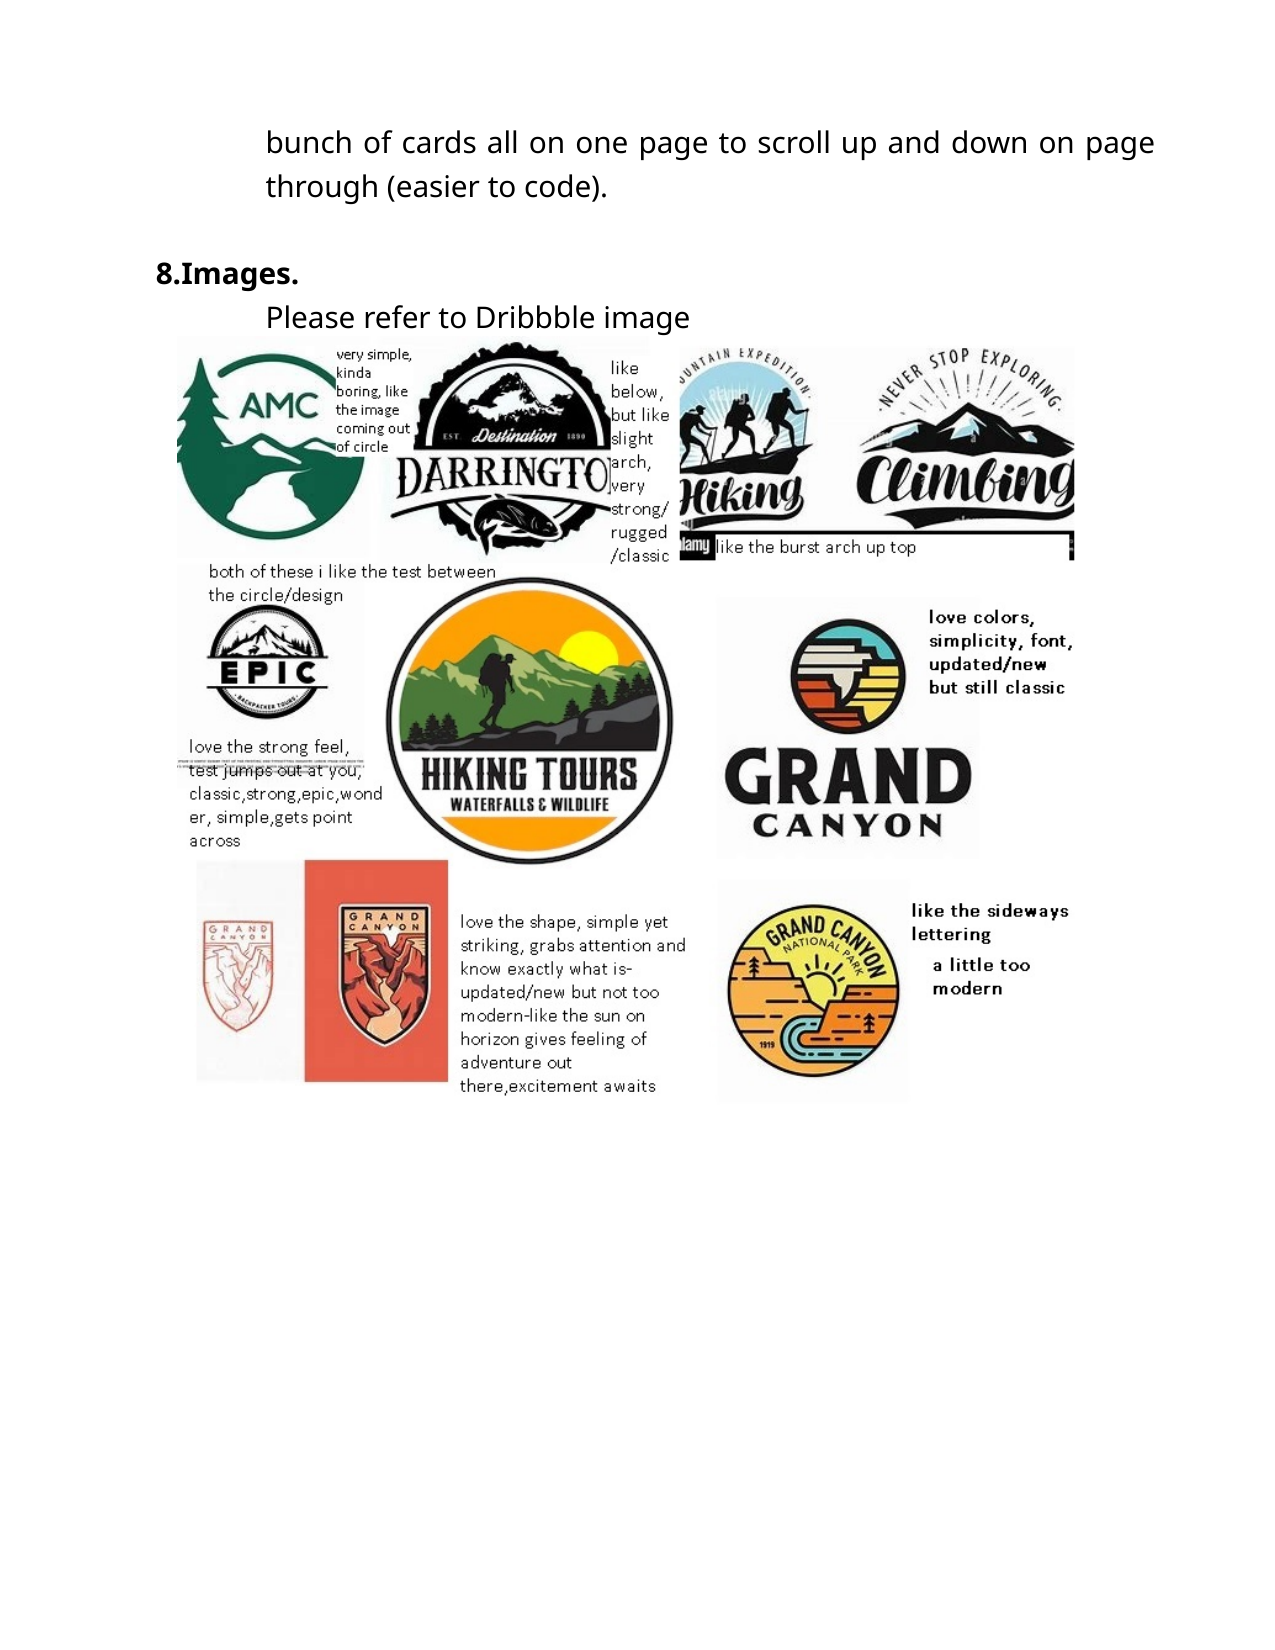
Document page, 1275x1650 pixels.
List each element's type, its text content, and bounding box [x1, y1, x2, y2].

list bunch of cards all on one page to scroll up and down on page through (easier to code). [236, 118, 1157, 206]
list Please refer to Dribbble image [236, 293, 1157, 337]
picture [177, 336, 1098, 1108]
list Images. [156, 249, 1157, 293]
